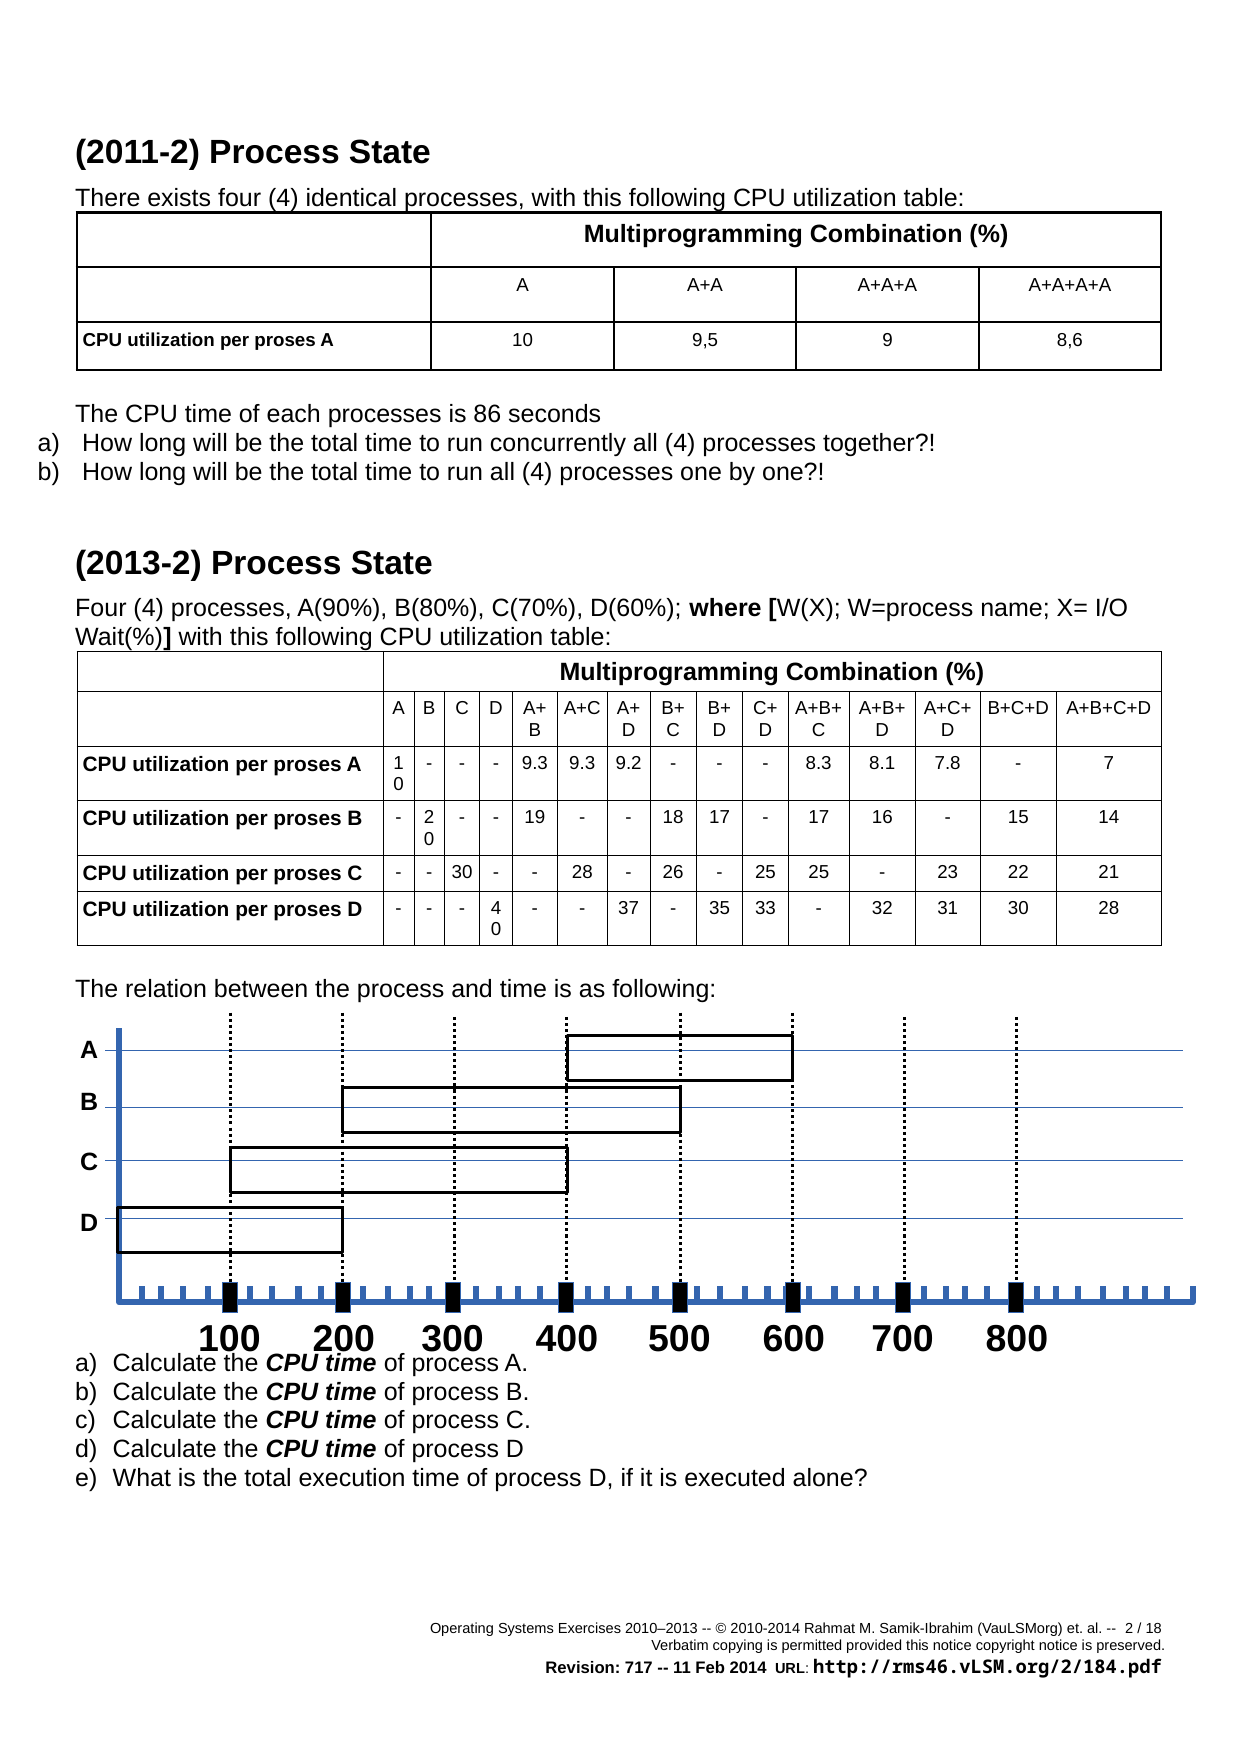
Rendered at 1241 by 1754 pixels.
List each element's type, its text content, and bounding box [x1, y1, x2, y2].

table_cell 28 [558, 856, 607, 891]
list Calculate the CPU time of process B. [75, 1377, 1166, 1405]
table_cell 37 [608, 892, 650, 945]
table_cell 8.3 [789, 747, 849, 800]
table_cell C+D [743, 692, 788, 746]
table_cell A+A [615, 268, 795, 321]
table_cell A [432, 268, 613, 321]
table_cell 17 [697, 801, 742, 855]
table_cell 21 [1057, 856, 1161, 891]
table_cell A+D [608, 692, 650, 746]
table_cell - [981, 747, 1056, 800]
table_cell 31 [916, 892, 980, 945]
table_cell 22 [981, 856, 1056, 891]
table_cell 10 [432, 323, 613, 368]
table_cell 18 [651, 801, 696, 855]
table_cell - [513, 892, 557, 945]
table_cell A+B+C+D [1057, 692, 1161, 746]
table_cell - [445, 747, 479, 800]
table_cell 7.8 [916, 747, 980, 800]
table_cell - [384, 892, 414, 945]
table_header [78, 652, 383, 691]
table_cell CPU utilization per proses B [78, 801, 383, 855]
table_cell B+D [697, 692, 742, 746]
table_cell 15 [981, 801, 1056, 855]
table_cell - [697, 747, 742, 800]
table_cell - [651, 892, 696, 945]
table_cell A+C [558, 692, 607, 746]
list Calculate the CPU time of process C. [75, 1405, 1166, 1434]
table_cell - [480, 856, 512, 891]
table_cell 9.3 [513, 747, 557, 800]
table_cell B [415, 692, 444, 746]
subtitle (2011-2) Process State [75, 132, 1166, 171]
table_cell - [608, 801, 650, 855]
table_cell 33 [743, 892, 788, 945]
table_header Multiprogramming Combination (%) [432, 214, 1160, 266]
table_cell - [850, 856, 915, 891]
table_cell 9.2 [608, 747, 650, 800]
table_cell - [384, 801, 414, 855]
table_cell CPU utilization per proses A [78, 747, 383, 800]
table_cell CPU utilization per proses A [78, 323, 430, 368]
table_cell - [415, 747, 444, 800]
table_cell - [743, 747, 788, 800]
table_cell - [608, 856, 650, 891]
table_cell [78, 692, 383, 746]
table_cell - [384, 856, 414, 891]
table_cell 10 [384, 747, 414, 800]
table_cell [78, 268, 430, 321]
table_cell A+B [513, 692, 557, 746]
table_cell 28 [1057, 892, 1161, 945]
table_cell B+C+D [981, 692, 1056, 746]
table_cell CPU utilization per proses D [78, 892, 383, 945]
table_cell 25 [743, 856, 788, 891]
table_cell 40 [480, 892, 512, 945]
table_cell - [558, 801, 607, 855]
table_cell 9,5 [615, 323, 795, 368]
table_cell 35 [697, 892, 742, 945]
table_cell A+A+A [797, 268, 978, 321]
subtitle (2013-2) Process State [75, 543, 1166, 581]
text Four (4) processes, A(90%), B(80%), C(70%), D(60%); where [W(X); W=process name; X= I/O Wait(%)] with this following CPU utilization table: [75, 593, 1166, 651]
table_cell 16 [850, 801, 915, 855]
table_cell 8.1 [850, 747, 915, 800]
table_cell 30 [981, 892, 1056, 945]
table_cell 32 [850, 892, 915, 945]
table_cell 9.3 [558, 747, 607, 800]
list How long will be the total time to run all (4) processes one by one?! [75, 457, 1166, 486]
table_cell - [445, 892, 479, 945]
table_cell - [480, 801, 512, 855]
table_cell A+A+A+A [980, 268, 1160, 321]
table_cell 8,6 [980, 323, 1160, 368]
table_cell A+B+C [789, 692, 849, 746]
table_header [78, 214, 430, 266]
table_cell 23 [916, 856, 980, 891]
text There exists four (4) identical processes, with this following CPU utilization table: [75, 183, 1166, 211]
table_cell - [558, 892, 607, 945]
text The CPU time of each processes is 86 seconds [75, 399, 1166, 428]
table_cell 7 [1057, 747, 1161, 800]
table_cell D [480, 692, 512, 746]
table_cell 17 [789, 801, 849, 855]
table_cell - [916, 801, 980, 855]
table_cell - [743, 801, 788, 855]
table_cell 14 [1057, 801, 1161, 855]
table_cell 26 [651, 856, 696, 891]
list What is the total execution time of process D, if it is executed alone? [75, 1463, 1166, 1492]
table_cell 19 [513, 801, 557, 855]
table_cell - [697, 856, 742, 891]
table_cell 20 [415, 801, 444, 855]
table_cell - [789, 892, 849, 945]
table_cell - [415, 892, 444, 945]
table_cell - [651, 747, 696, 800]
list Calculate the CPU time of process D [75, 1434, 1166, 1463]
table_cell A+C+D [916, 692, 980, 746]
table_cell B+C [651, 692, 696, 746]
table_cell 30 [445, 856, 479, 891]
table_cell A [384, 692, 414, 746]
table_cell C [445, 692, 479, 746]
list Calculate the CPU time of process A. [75, 1348, 1166, 1377]
table_cell - [513, 856, 557, 891]
table_cell 9 [797, 323, 978, 368]
table_cell - [445, 801, 479, 855]
table_header Multiprogramming Combination (%) [384, 652, 1161, 691]
table_cell - [415, 856, 444, 891]
list How long will be the total time to run concurrently all (4) processes together?! [75, 428, 1166, 457]
table_cell CPU utilization per proses C [78, 856, 383, 891]
list The relation between the process and time is as following: [75, 974, 1166, 1003]
table_cell A+B+D [850, 692, 915, 746]
table_cell 25 [789, 856, 849, 891]
table_cell - [480, 747, 512, 800]
